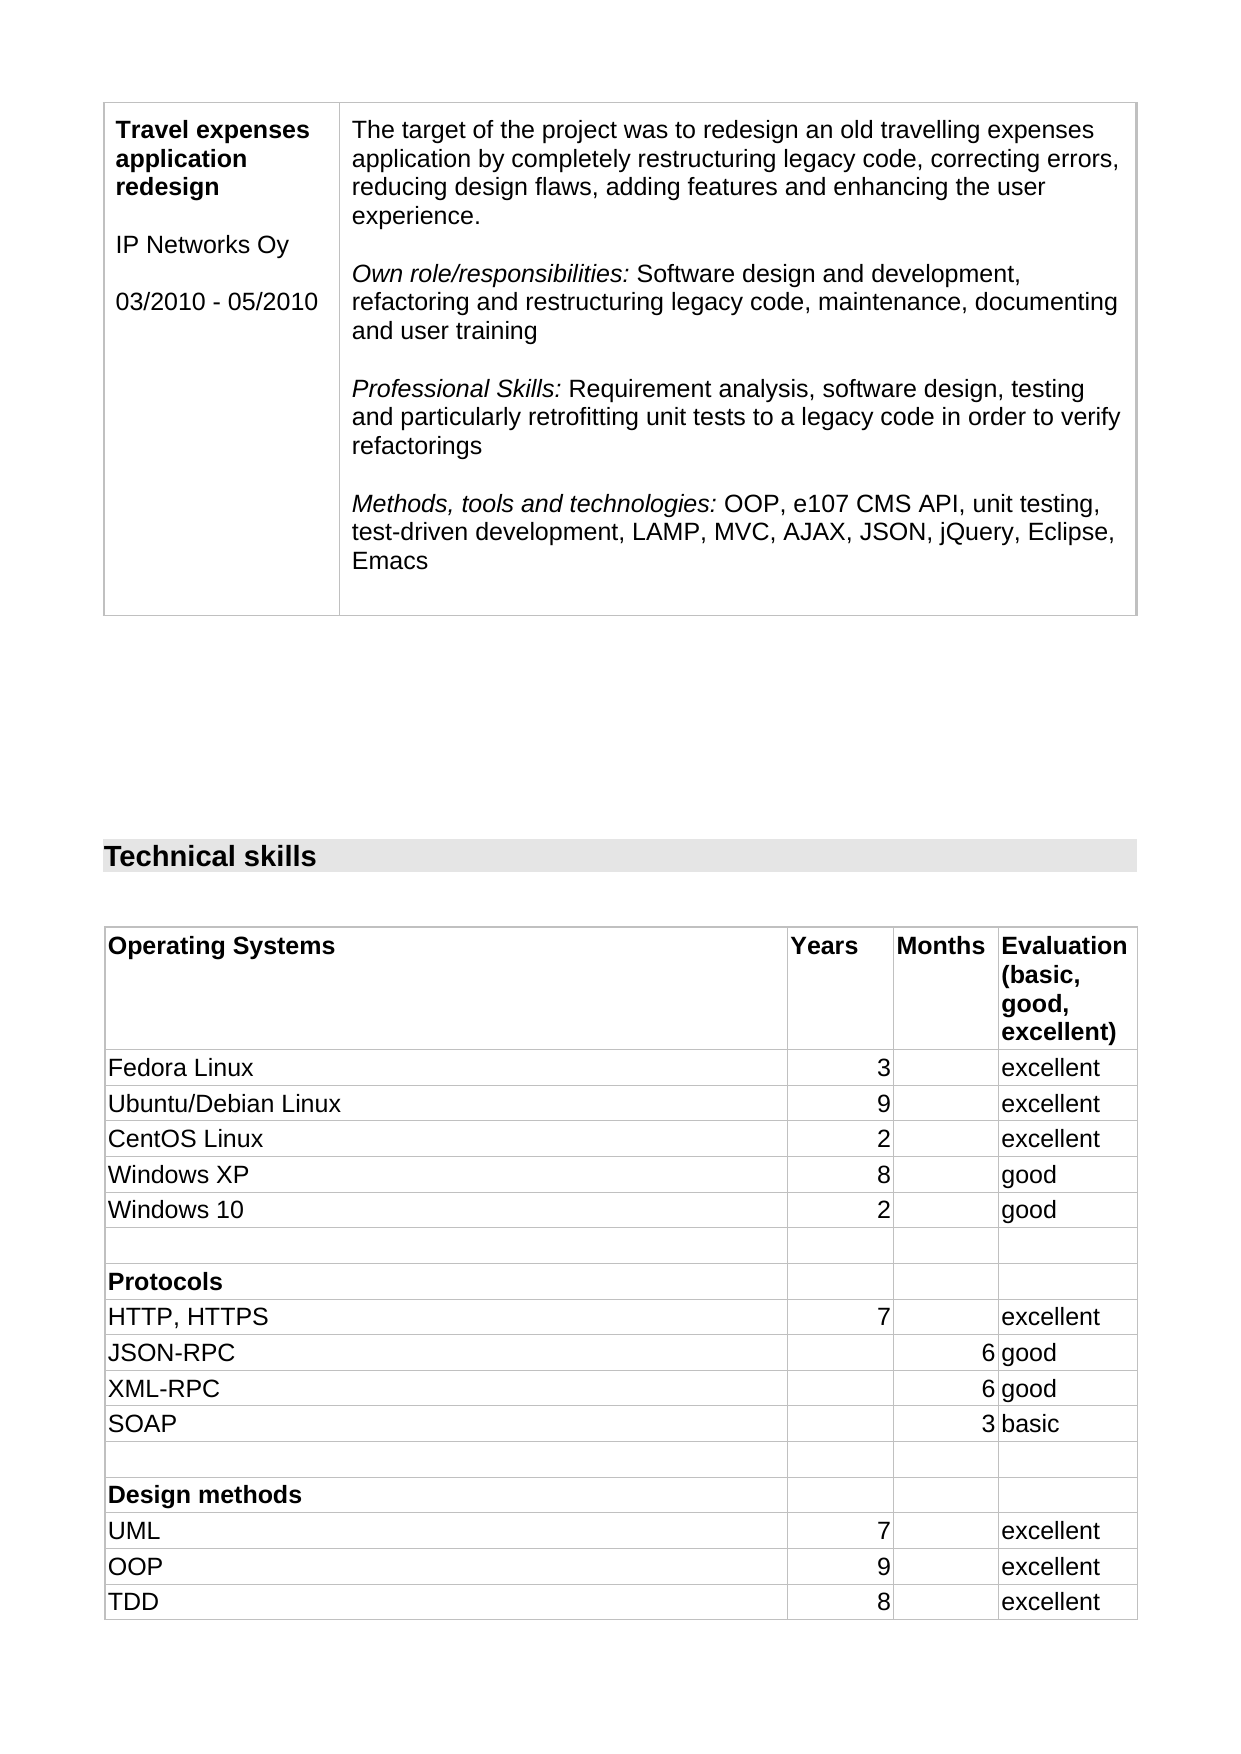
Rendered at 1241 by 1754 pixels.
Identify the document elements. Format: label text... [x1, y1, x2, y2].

table_cell [788, 1442, 893, 1477]
table_cell 6 [894, 1371, 998, 1405]
table_cell Fedora Linux [106, 1050, 787, 1085]
table_cell 7 [788, 1513, 893, 1548]
table_cell [106, 1228, 787, 1263]
table_cell good [999, 1371, 1137, 1405]
table_cell 9 [788, 1086, 893, 1120]
table_cell HTTP, HTTPS [106, 1300, 787, 1334]
table_cell [894, 1086, 998, 1120]
table_cell 7 [788, 1300, 893, 1334]
table_cell 6 [894, 1335, 998, 1370]
table_cell good [999, 1157, 1137, 1192]
table_cell Design methods [106, 1478, 787, 1512]
table_header Years [788, 928, 893, 1049]
table_cell [894, 1300, 998, 1334]
table_cell Ubuntu/Debian Linux [106, 1086, 787, 1120]
table_cell [788, 1371, 893, 1405]
table_cell [894, 1228, 998, 1263]
table_cell The target of the project was to redesign an old travelling expenses application by completely restructuring legacy code, correcting errors, reducing design flaws, adding features and enhancing the user experience. Own role/responsibilities: Software design and development, refactoring and restructuring legacy code, maintenance, documenting and user training Professional Skills: Requirement analysis, software design, testing and particularly retrofitting unit tests to a legacy code in order to verify refactorings Methods, tools and technologies: OOP, e107 CMS API, unit testing, test-driven development, LAMP, MVC, AJAX, JSON, jQuery, Eclipse, Emacs [340, 103, 1135, 615]
table_cell excellent [999, 1050, 1137, 1085]
table_cell [894, 1478, 998, 1512]
table_cell excellent [999, 1086, 1137, 1120]
table_cell [894, 1442, 998, 1477]
table_cell [788, 1478, 893, 1512]
table_cell [894, 1121, 998, 1156]
table_cell 8 [788, 1157, 893, 1192]
table_cell [788, 1228, 893, 1263]
table_cell [894, 1157, 998, 1192]
table_cell SOAP [106, 1406, 787, 1441]
table_cell good [999, 1335, 1137, 1370]
table_cell Protocols [106, 1264, 787, 1298]
table_cell 3 [788, 1050, 893, 1085]
table_cell excellent [999, 1121, 1137, 1156]
table_cell 9 [788, 1549, 893, 1583]
table_cell good [999, 1193, 1137, 1227]
table_cell [999, 1478, 1137, 1512]
table_cell excellent [999, 1300, 1137, 1334]
table_cell XML-RPC [106, 1371, 787, 1405]
table_cell [894, 1050, 998, 1085]
table_cell CentOS Linux [106, 1121, 787, 1156]
table_header Evaluation (basic, good, excellent) [999, 928, 1137, 1049]
table_cell basic [999, 1406, 1137, 1441]
table_cell Windows 10 [106, 1193, 787, 1227]
table_cell [999, 1442, 1137, 1477]
table_cell [788, 1406, 893, 1441]
table_header Operating Systems [106, 928, 787, 1049]
table_cell excellent [999, 1549, 1137, 1583]
table_cell 8 [788, 1585, 893, 1619]
table_cell 3 [894, 1406, 998, 1441]
subtitle Technical skills [103, 839, 1137, 872]
table_cell [788, 1264, 893, 1298]
table_cell excellent [999, 1513, 1137, 1548]
table_cell 2 [788, 1193, 893, 1227]
table_cell Windows XP [106, 1157, 787, 1192]
table_cell [999, 1228, 1137, 1263]
table_cell Travel expenses application redesign IP Networks Oy 03/2010 - 05/2010 [105, 103, 339, 615]
table_cell [894, 1264, 998, 1298]
table_cell [106, 1442, 787, 1477]
table_cell OOP [106, 1549, 787, 1583]
table_cell [894, 1585, 998, 1619]
table_cell [894, 1549, 998, 1583]
table_header Months [894, 928, 998, 1049]
table_cell [894, 1513, 998, 1548]
table_cell 2 [788, 1121, 893, 1156]
table_cell UML [106, 1513, 787, 1548]
table_cell [894, 1193, 998, 1227]
table_cell excellent [999, 1585, 1137, 1619]
table_cell [999, 1264, 1137, 1298]
table_cell TDD [106, 1585, 787, 1619]
table_cell [788, 1335, 893, 1370]
table_cell JSON-RPC [106, 1335, 787, 1370]
